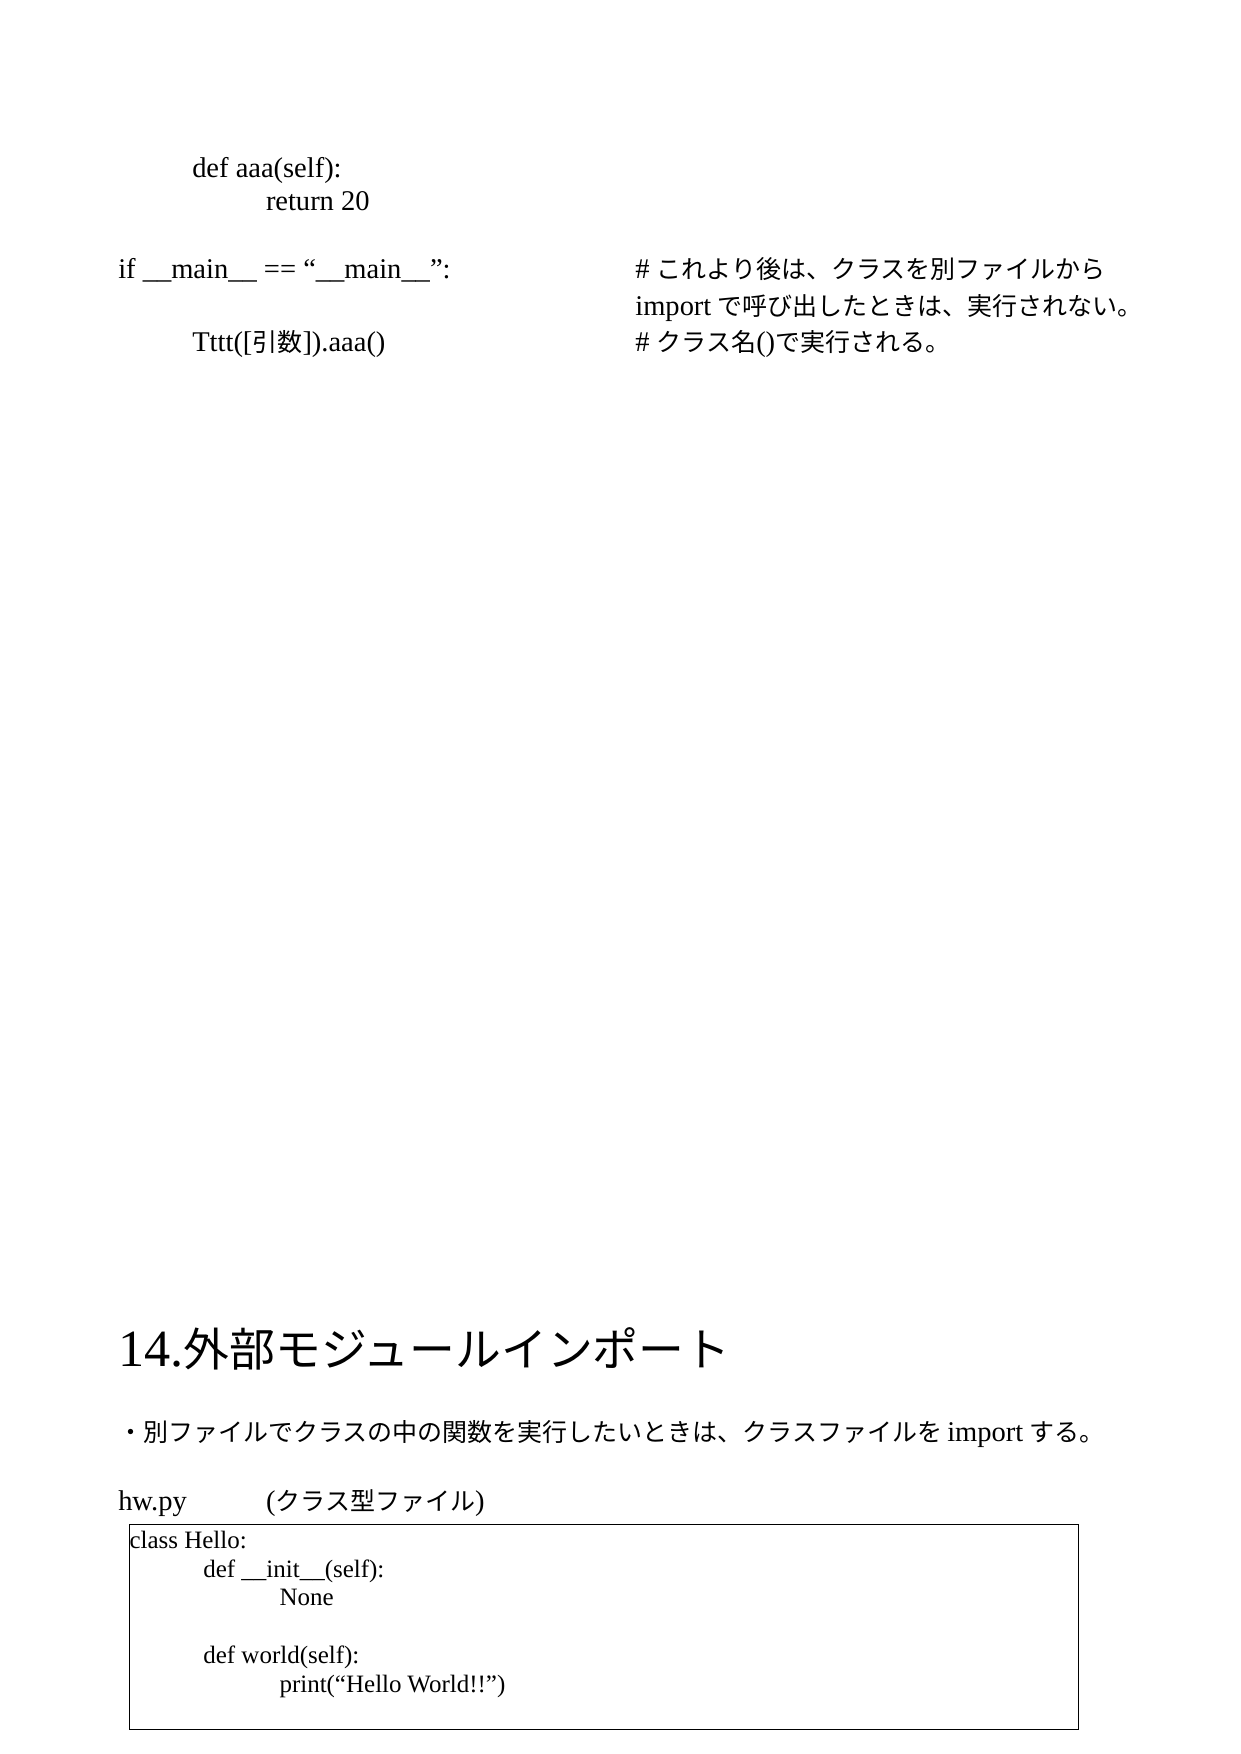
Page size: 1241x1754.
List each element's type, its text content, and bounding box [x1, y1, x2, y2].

text ・別ファイルでクラスの中の関数を実行したいときは、クラスファイルをimportする。 [118, 1412, 1122, 1449]
text 14.外部モジュールインポート [118, 1313, 1122, 1379]
text return 20 [118, 184, 1122, 217]
text if __main__ == “__main__”: # これより後は、クラスを別ファイルから importで呼び出したときは、実行されない。 [118, 250, 1122, 322]
text Tttt([引数]).aaa() # クラス名()で実行される。 [118, 322, 1122, 358]
text hw.py (クラス型ファイル) [118, 1482, 1122, 1518]
text def aaa(self): [118, 151, 1122, 184]
